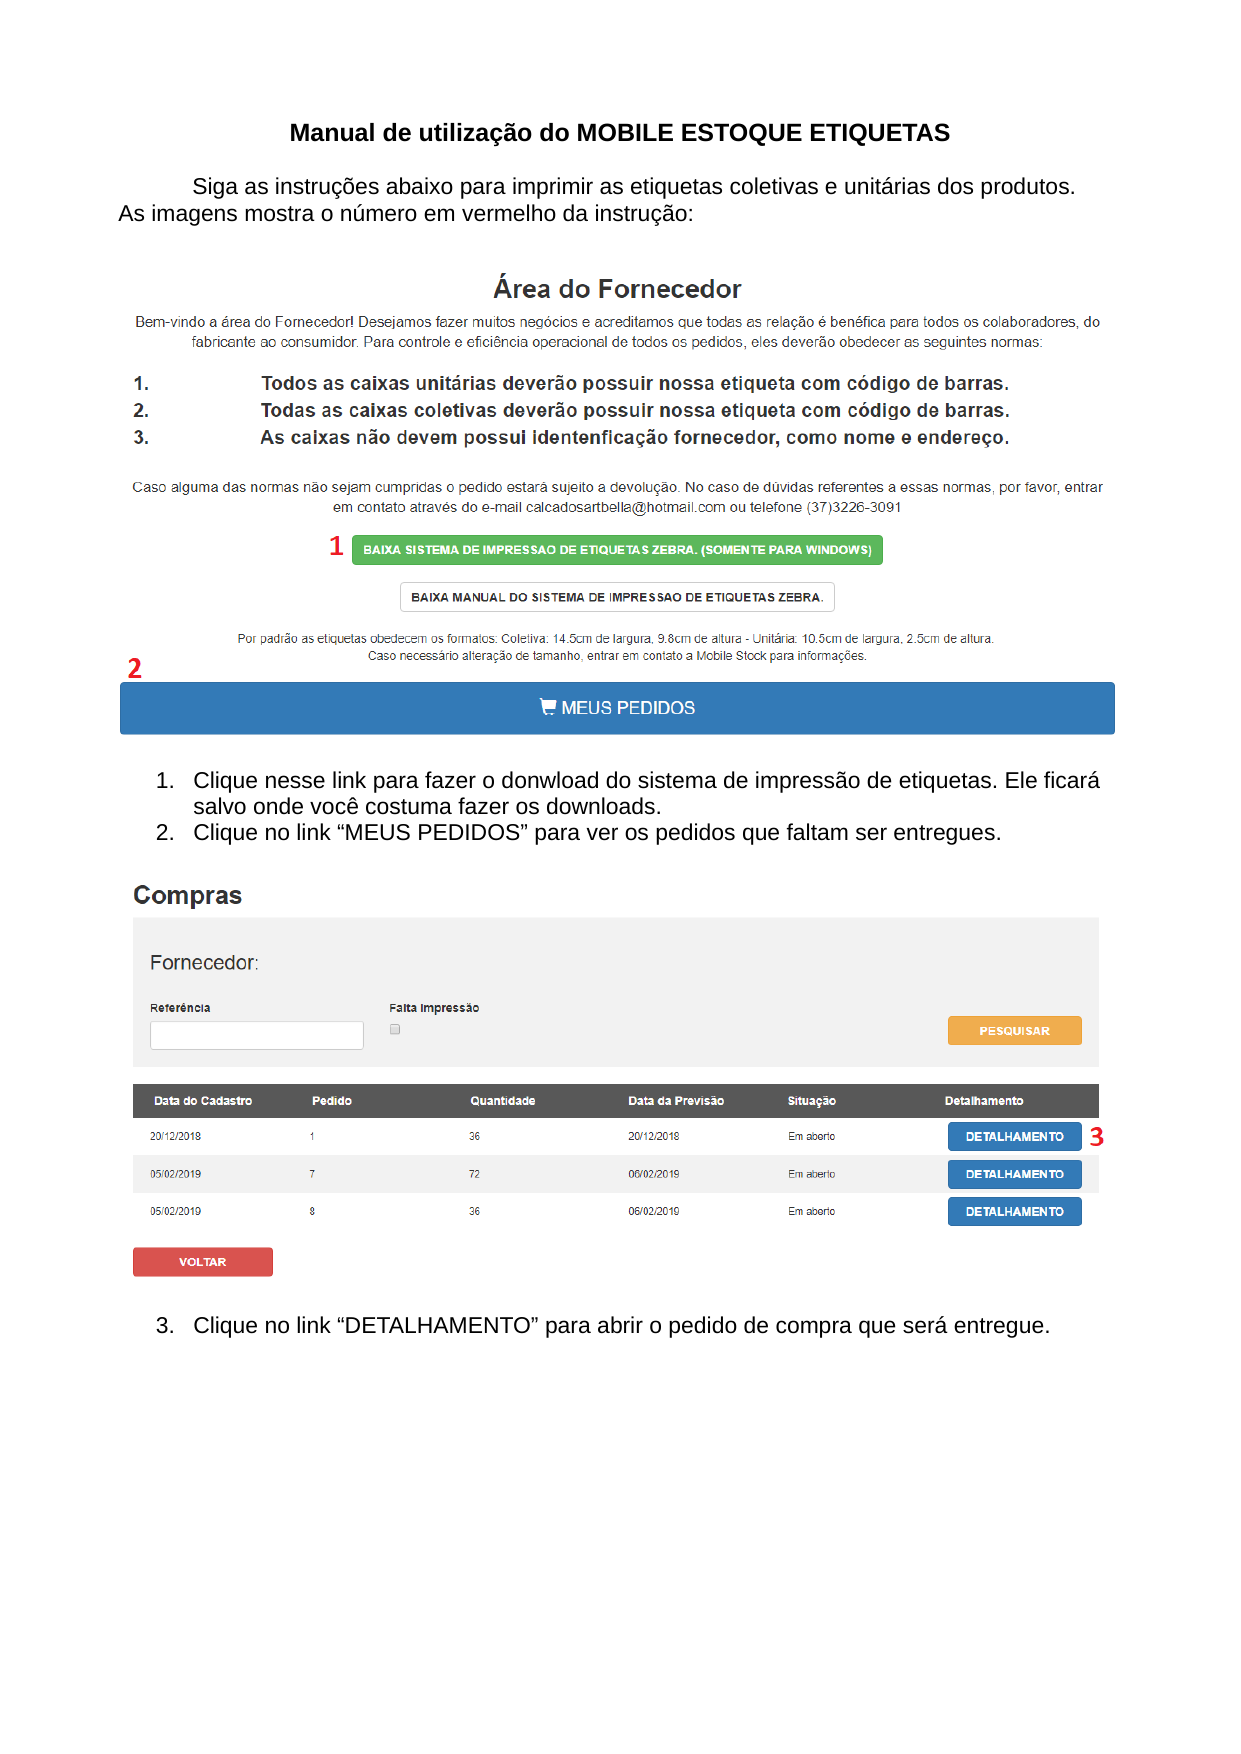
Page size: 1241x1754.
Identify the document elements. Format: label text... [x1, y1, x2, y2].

list Clique no link “DETALHAMENTO” para abrir o pedido de compra que será entregue. [156, 1312, 1122, 1339]
text Manual de utilização do MOBILE ESTOQUE ETIQUETAS [118, 118, 1122, 147]
list Clique nesse link para fazer o donwload do sistema de impressão de etiquetas. Ele ficará salvo onde você costuma fazer os downloads. [156, 767, 1122, 819]
text As imagens mostra o número em vermelho da instrução: [118, 199, 1122, 226]
list Clique no link “MEUS PEDIDOS” para ver os pedidos que faltam ser entregues. [156, 819, 1122, 846]
text Siga as instruções abaixo para imprimir as etiquetas coletivas e unitárias dos produtos. [118, 173, 1122, 199]
